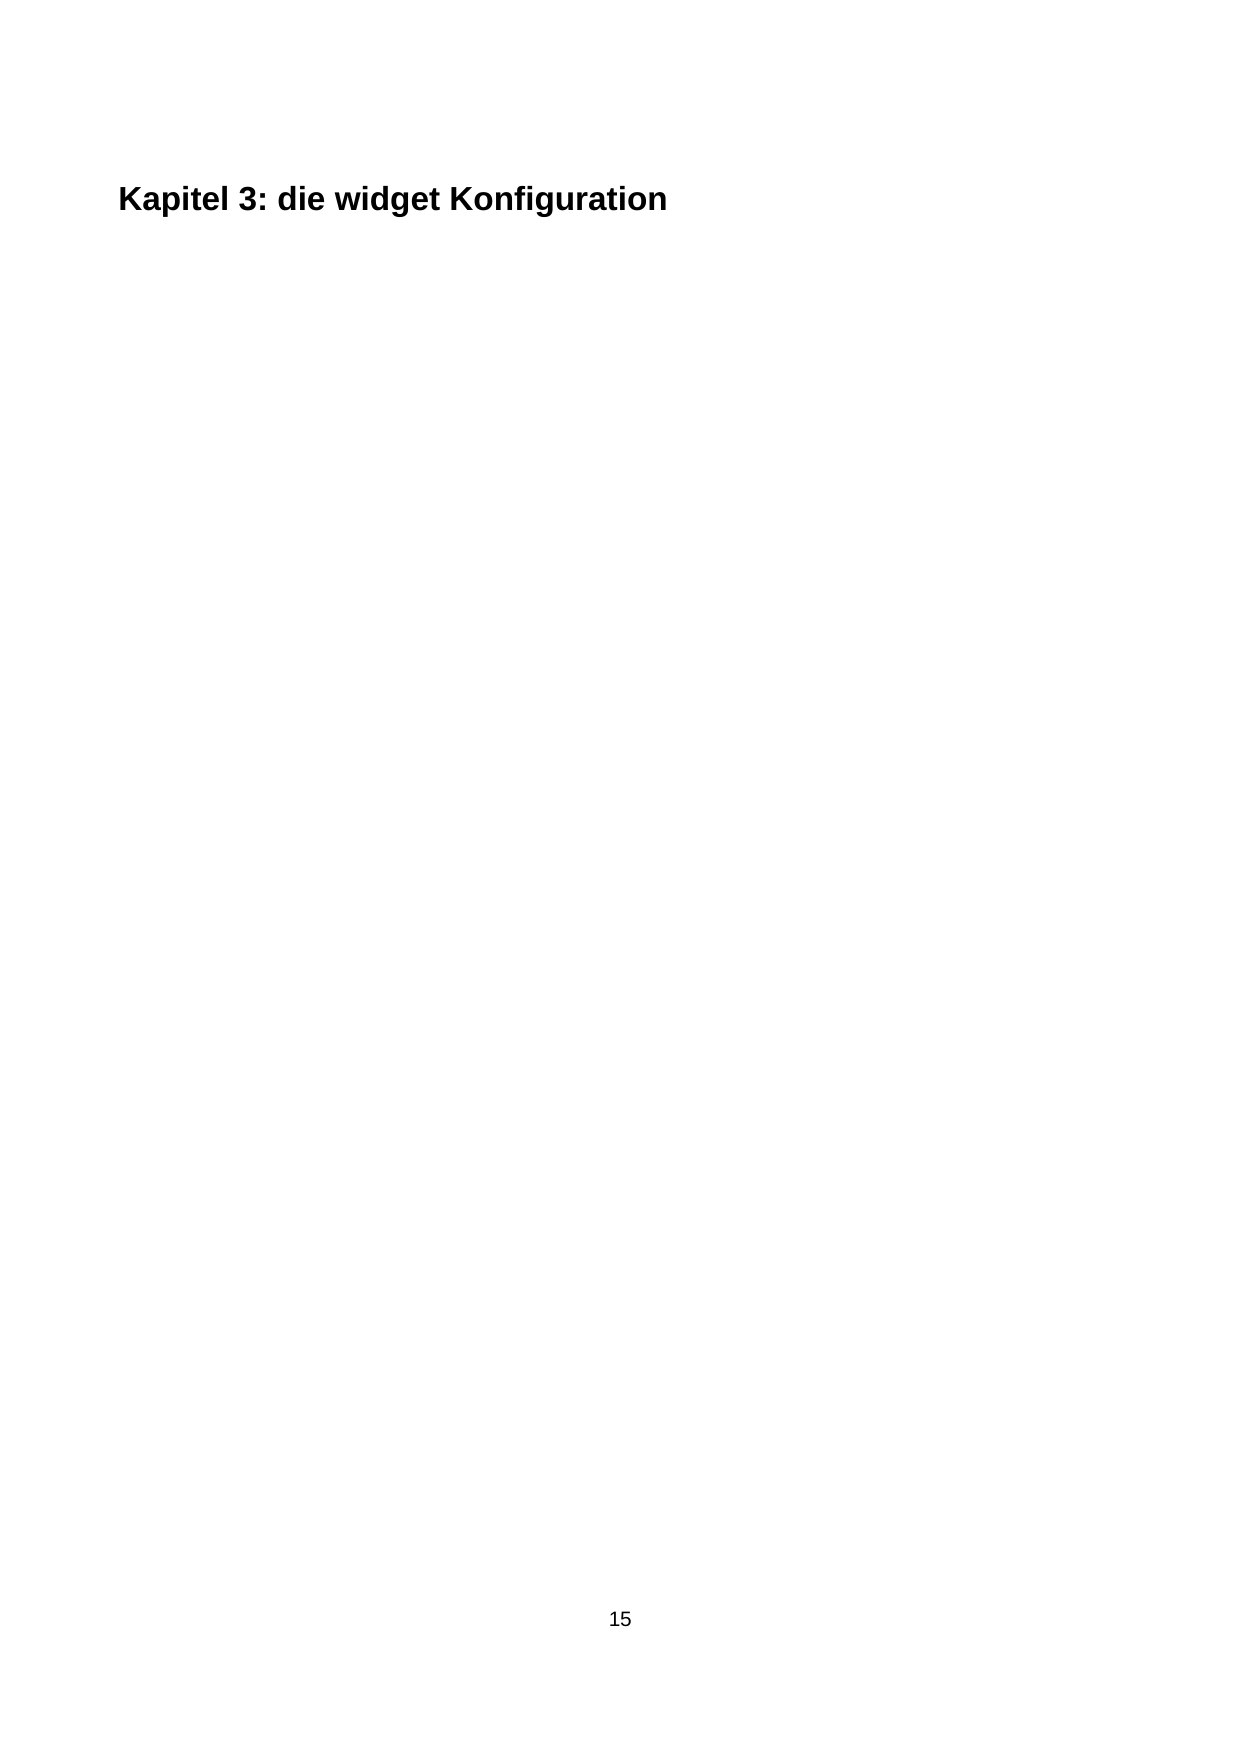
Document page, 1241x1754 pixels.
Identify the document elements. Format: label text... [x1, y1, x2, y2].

subtitle Kapitel 3: die widget Konfiguration [118, 179, 1122, 218]
